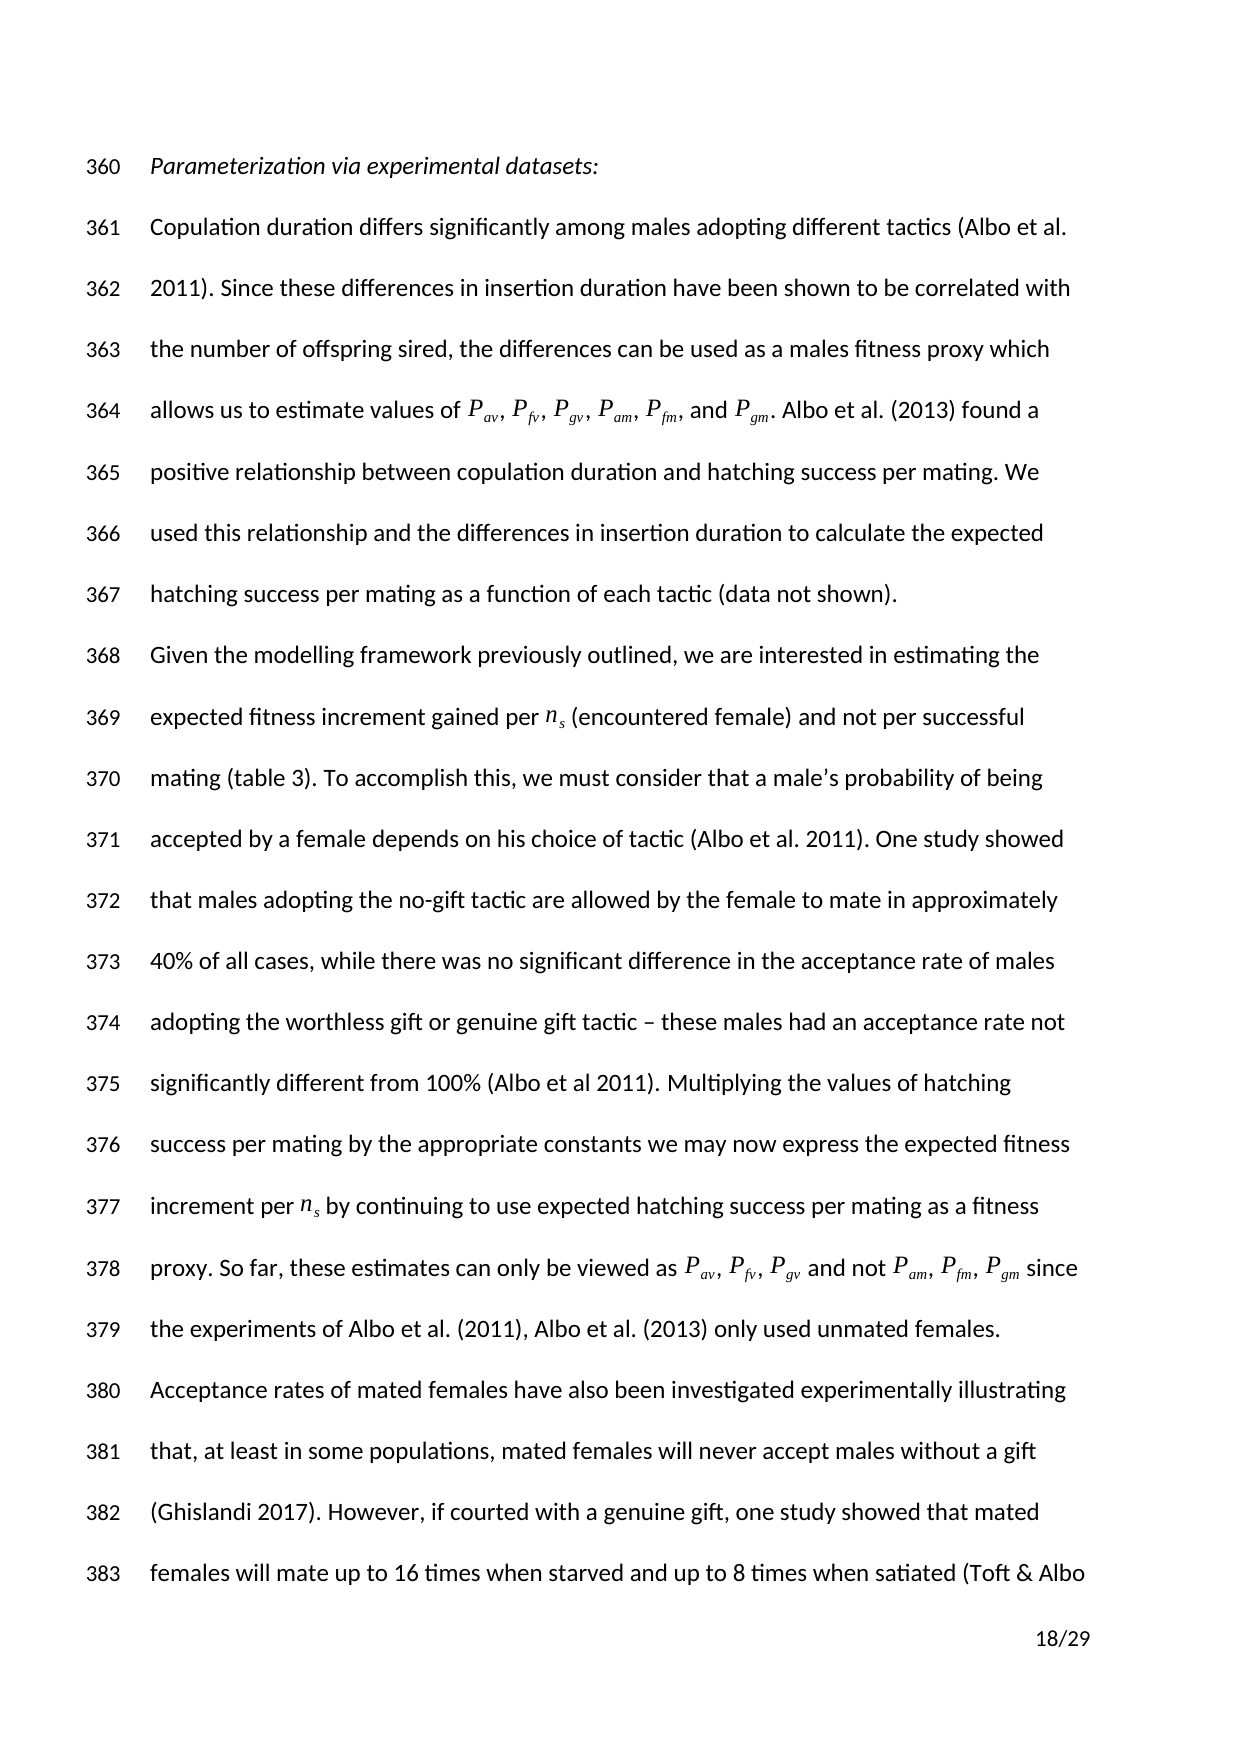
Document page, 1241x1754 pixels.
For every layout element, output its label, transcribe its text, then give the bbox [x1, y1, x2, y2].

text Parameterization via experimental datasets: [150, 150, 1090, 181]
text Copulation duration differs significantly among males adopting different tactics (Albo et al. 2011). Since these differences in insertion duration have been shown to be correlated with the number of offspring sired, the differences can be used as a males fitness proxy which allows us to estimate values of , , , , , and . Albo et al. (2013) found a positive relationship between copulation duration and hatching success per mating. We used this relationship and the differences in insertion duration to calculate the expected hatching success per mating as a function of each tactic (data not shown). [150, 211, 1090, 609]
text Given the modelling framework previously outlined, we are interested in estimating the expected fitness increment gained per (encountered female) and not per successful mating (table 3). To accomplish this, we must consider that a male’s probability of being accepted by a female depends on his choice of tactic (Albo et al. 2011). One study showed that males adopting the no-gift tactic are allowed by the female to mate in approximately 40% of all cases, while there was no significant difference in the acceptance rate of males adopting the worthless gift or genuine gift tactic – these males had an acceptance rate not significantly different from 100% (Albo et al 2011). Multiplying the values of hatching success per mating by the appropriate constants we may now express the expected fitness increment per by continuing to use expected hatching success per mating as a fitness proxy. So far, these estimates can only be viewed as , , and not , , since the experiments of Albo et al. (2011), Albo et al. (2013) only used unmated females. Acceptance rates of mated females have also been investigated experimentally illustrating that, at least in some populations, mated females will never accept males without a gift (Ghislandi 2017). However, if courted with a genuine gift, one study showed that mated females will mate up to 16 times when starved and up to 8 times when satiated (Toft & Albo [150, 639, 1090, 1588]
